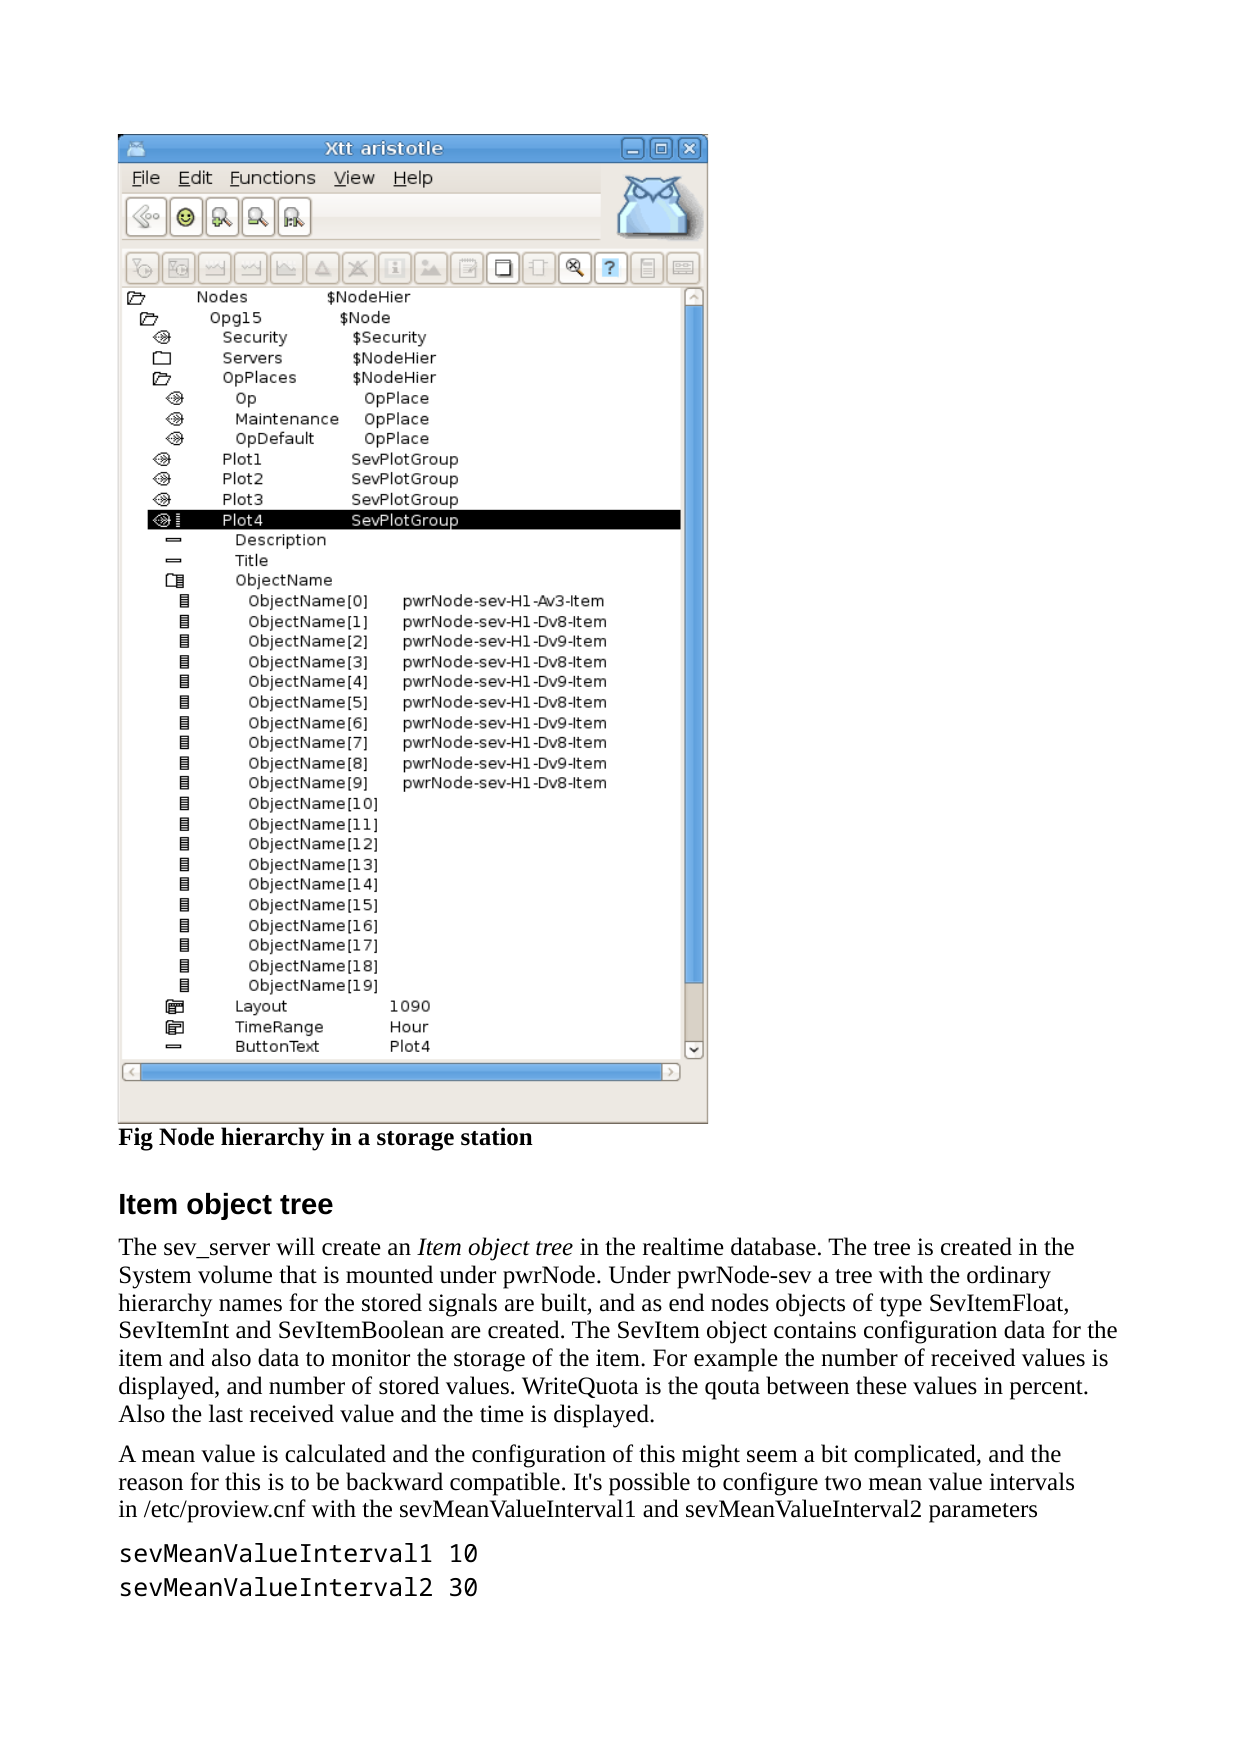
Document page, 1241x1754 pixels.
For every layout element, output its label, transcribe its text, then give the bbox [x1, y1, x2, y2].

text sevMeanValueInterval2 30 [118, 1569, 1122, 1604]
subtitle Item object tree [118, 1188, 1122, 1221]
text Fig Node hierarchy in a storage station [118, 118, 1122, 1151]
text sevMeanValueInterval1 10 [118, 1536, 1122, 1569]
text A mean value is calculated and the configuration of this might seem a bit complicated, and the reason for this is to be backward compatible. It's possible to configure two mean value intervals in /etc/proview.cnf with the sevMeanValueInterval1 and sevMeanValueInterval2 parameters [118, 1440, 1122, 1523]
text The sev_server will create an Item object tree in the realtime database. The tree is created in the System volume that is mounted under pwrNode. Under pwrNode-sev a tree with the ordinary hierarchy names for the stored signals are built, and as end nodes objects of type SevItemFloat, SevItemInt and SevItemBoolean are created. The SevItem object contains configuration data for the item and also data to monitor the storage of the item. For example the number of received values is displayed, and number of stored values. WriteQuota is the qouta between these values in percent. Also the last received value and the time is displayed. [118, 1233, 1122, 1427]
picture [117, 134, 709, 1124]
